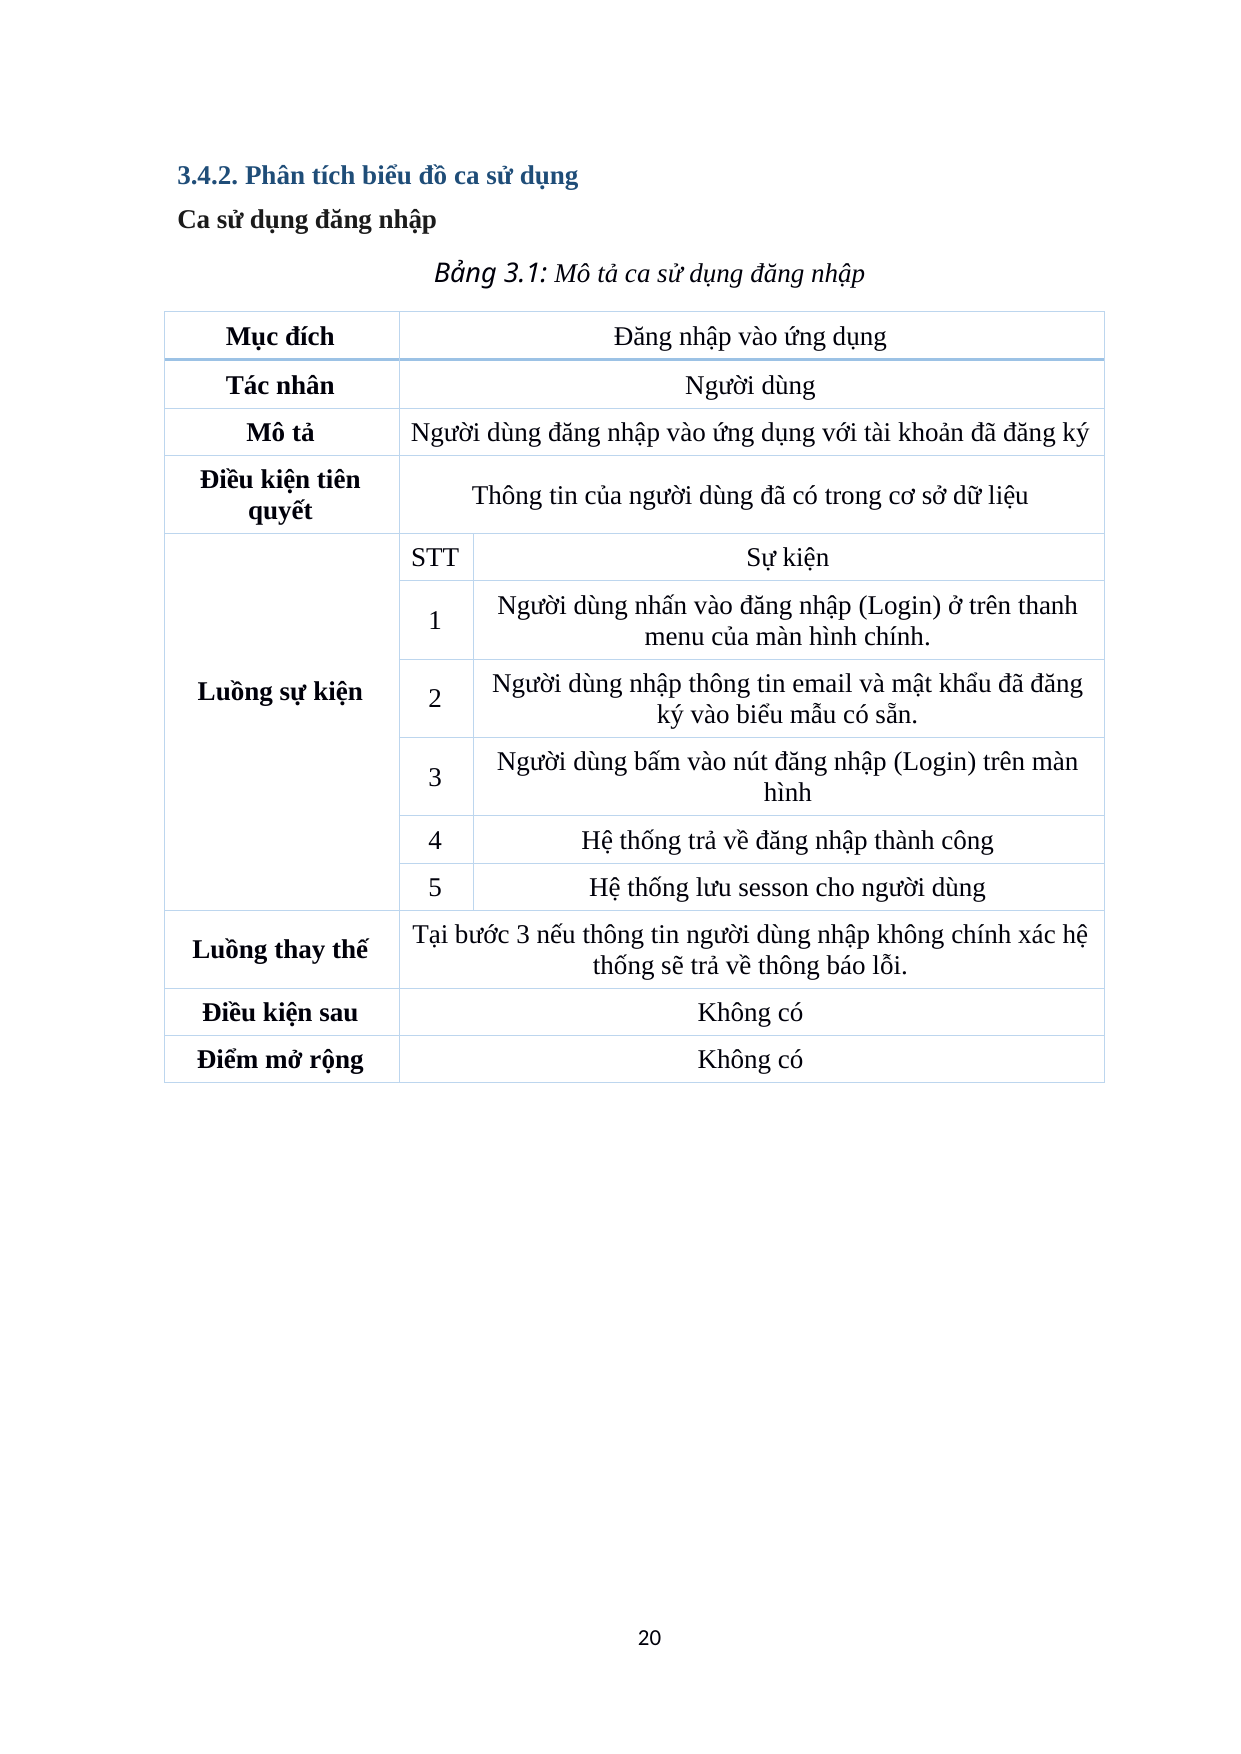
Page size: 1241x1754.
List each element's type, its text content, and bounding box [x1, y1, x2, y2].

table_cell 1 [400, 581, 473, 658]
table_cell Người dùng nhập thông tin email và mật khẩu đã đăng ký vào biểu mẫu có sẵn. [474, 660, 1104, 737]
table_cell Người dùng bấm vào nút đăng nhập (Login) trên màn hình [474, 738, 1104, 815]
table_cell Người dùng [400, 361, 1104, 407]
table_cell Người dùng đăng nhập vào ứng dụng với tài khoản đã đăng ký [400, 409, 1104, 455]
table_cell 2 [400, 660, 473, 737]
table_cell 3 [400, 738, 473, 815]
table_cell Không có [400, 989, 1104, 1035]
table_cell Luồng sự kiện [165, 534, 399, 909]
table_cell Sự kiện [474, 534, 1104, 580]
table_cell Hệ thống lưu sesson cho người dùng [474, 864, 1104, 909]
table_cell Điều kiện sau [165, 989, 399, 1035]
list Phân tích biểu đồ ca sử dụng [177, 159, 1122, 191]
table_cell Người dùng nhấn vào đăng nhập (Login) ở trên thanh menu của màn hình chính. [474, 581, 1104, 658]
subtitle Ca sử dụng đăng nhập [438, 203, 1122, 234]
table_cell Tác nhân [165, 361, 399, 407]
table_cell Tại bước 3 nếu thông tin người dùng nhập không chính xác hệ thống sẽ trả về thông báo lỗi. [400, 911, 1104, 988]
table_cell STT [400, 534, 473, 580]
table_cell Hệ thống trả về đăng nhập thành công [474, 816, 1104, 862]
table_header Đăng nhập vào ứng dụng [400, 312, 1104, 358]
table_cell Điểm mở rộng [165, 1036, 399, 1082]
table_cell 4 [400, 816, 473, 862]
table_cell Không có [400, 1036, 1104, 1082]
table_cell Luồng thay thế [165, 911, 399, 988]
table_header Mục đích [165, 312, 399, 358]
table_cell Điều kiện tiên quyết [165, 456, 399, 533]
table_cell Mô tả [165, 409, 399, 455]
table_cell Thông tin của người dùng đã có trong cơ sở dữ liệu [400, 456, 1104, 533]
text Bảng 3.1: Mô tả ca sử dụng đăng nhập [177, 253, 1122, 290]
table_cell 5 [400, 864, 473, 909]
